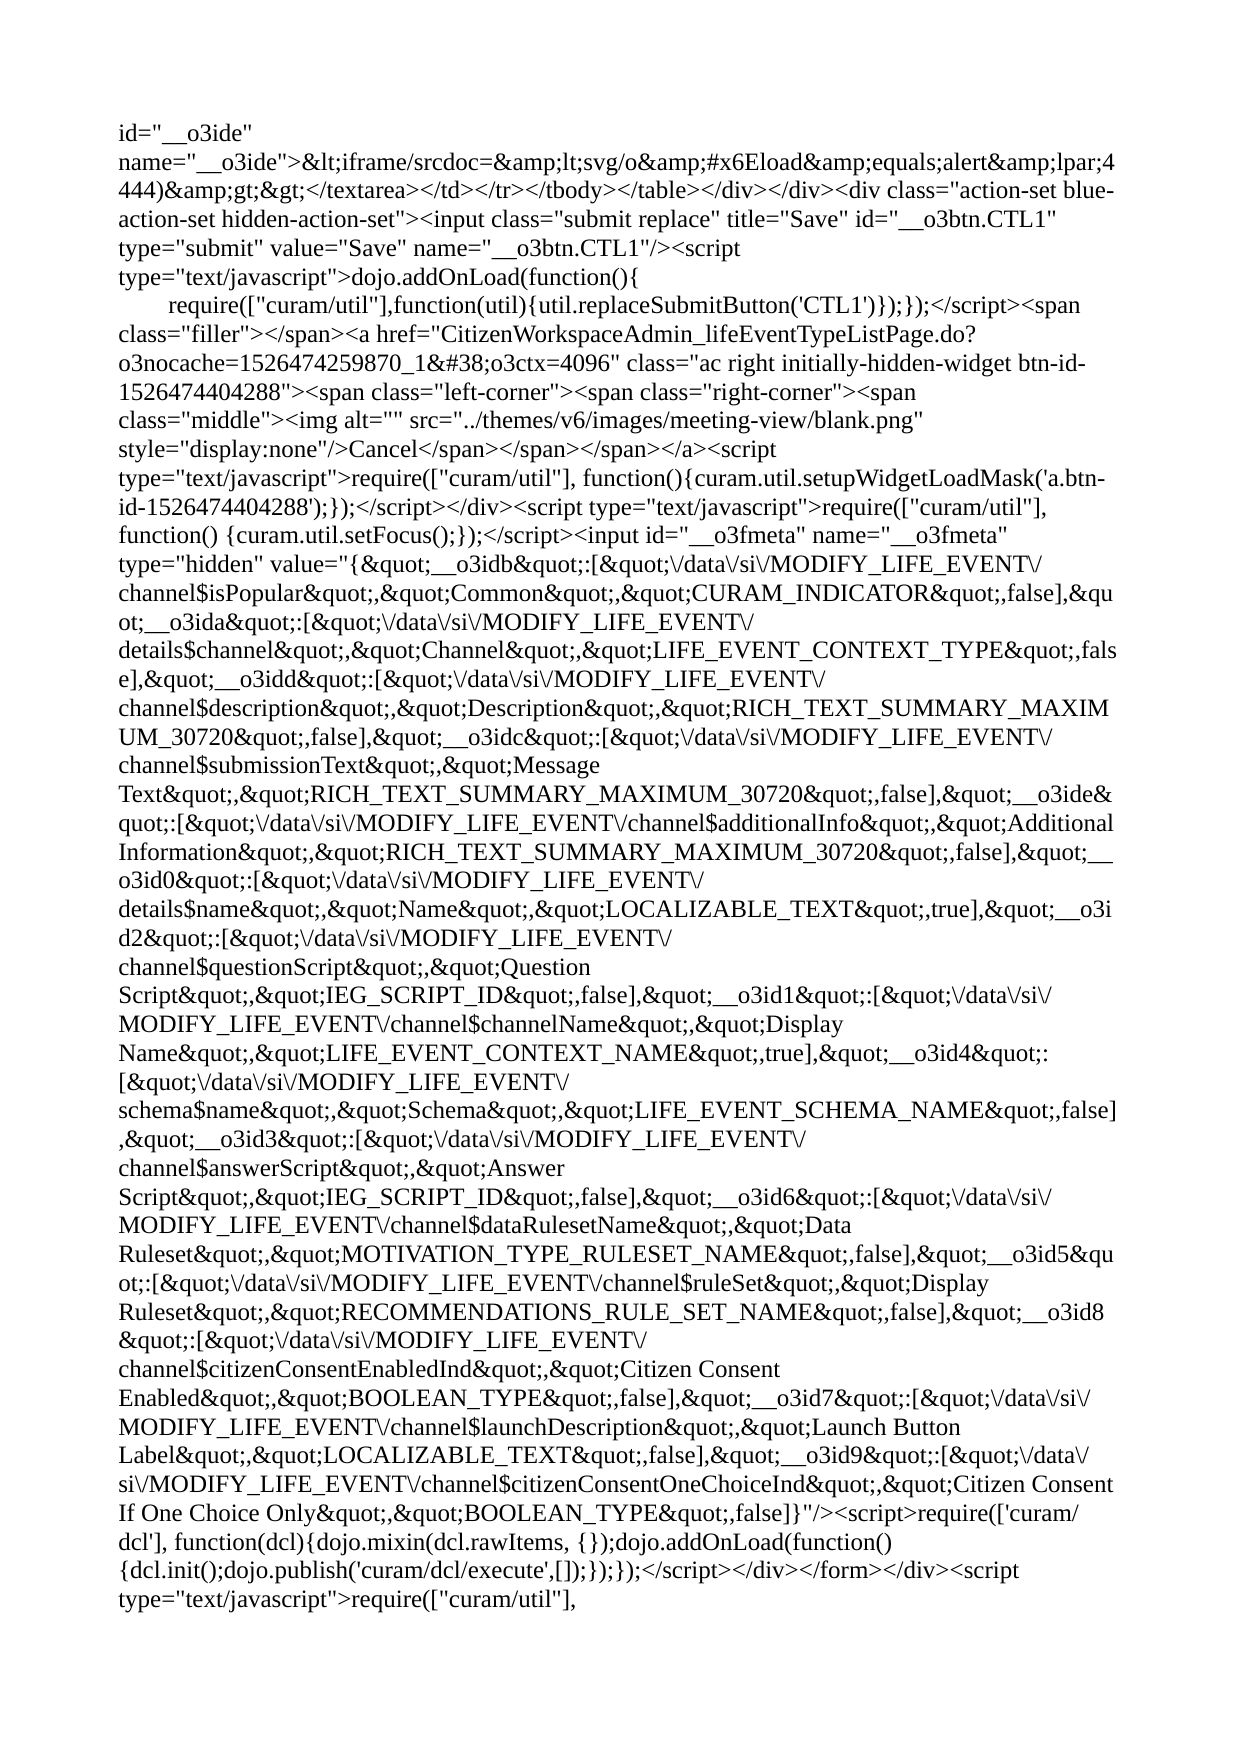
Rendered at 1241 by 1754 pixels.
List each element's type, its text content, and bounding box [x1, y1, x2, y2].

text id="__o3ide" name="__o3ide">&lt;iframe/srcdoc=&amp;lt;svg/o&amp;#x6Eload&amp;equals;alert&amp;lpar;4444)&amp;gt;&gt;</textarea></td></tr></tbody></table></div></div><div class="action-set blue-action-set hidden-action-set"><input class="submit replace" title="Save" id="__o3btn.CTL1" type="submit" value="Save" name="__o3btn.CTL1"/><script type="text/javascript">dojo.addOnLoad(function(){ [118, 118, 1122, 291]
text require(["curam/util"],function(util){util.replaceSubmitButton('CTL1')});});</script><span class="filler"></span><a href="CitizenWorkspaceAdmin_lifeEventTypeListPage.do?o3nocache=1526474259870_1&#38;o3ctx=4096" class="ac right initially-hidden-widget btn-id-1526474404288"><span class="left-corner"><span class="right-corner"><span class="middle"><img alt="" src="../themes/v6/images/meeting-view/blank.png" style="display:none"/>Cancel</span></span></span></a><script type="text/javascript">require(["curam/util"], function(){curam.util.setupWidgetLoadMask('a.btn-id-1526474404288');});</script></div><script type="text/javascript">require(["curam/util"], function() {curam.util.setFocus();});</script><input id="__o3fmeta" name="__o3fmeta" type="hidden" value="{&quot;__o3idb&quot;:[&quot;\/data\/si\/MODIFY_LIFE_EVENT\/channel$isPopular&quot;,&quot;Common&quot;,&quot;CURAM_INDICATOR&quot;,false],&quot;__o3ida&quot;:[&quot;\/data\/si\/MODIFY_LIFE_EVENT\/details$channel&quot;,&quot;Channel&quot;,&quot;LIFE_EVENT_CONTEXT_TYPE&quot;,false],&quot;__o3idd&quot;:[&quot;\/data\/si\/MODIFY_LIFE_EVENT\/channel$description&quot;,&quot;Description&quot;,&quot;RICH_TEXT_SUMMARY_MAXIMUM_30720&quot;,false],&quot;__o3idc&quot;:[&quot;\/data\/si\/MODIFY_LIFE_EVENT\/channel$submissionText&quot;,&quot;Message Text&quot;,&quot;RICH_TEXT_SUMMARY_MAXIMUM_30720&quot;,false],&quot;__o3ide&quot;:[&quot;\/data\/si\/MODIFY_LIFE_EVENT\/channel$additionalInfo&quot;,&quot;Additional Information&quot;,&quot;RICH_TEXT_SUMMARY_MAXIMUM_30720&quot;,false],&quot;__o3id0&quot;:[&quot;\/data\/si\/MODIFY_LIFE_EVENT\/details$name&quot;,&quot;Name&quot;,&quot;LOCALIZABLE_TEXT&quot;,true],&quot;__o3id2&quot;:[&quot;\/data\/si\/MODIFY_LIFE_EVENT\/channel$questionScript&quot;,&quot;Question Script&quot;,&quot;IEG_SCRIPT_ID&quot;,false],&quot;__o3id1&quot;:[&quot;\/data\/si\/MODIFY_LIFE_EVENT\/channel$channelName&quot;,&quot;Display Name&quot;,&quot;LIFE_EVENT_CONTEXT_NAME&quot;,true],&quot;__o3id4&quot;:[&quot;\/data\/si\/MODIFY_LIFE_EVENT\/schema$name&quot;,&quot;Schema&quot;,&quot;LIFE_EVENT_SCHEMA_NAME&quot;,false],&quot;__o3id3&quot;:[&quot;\/data\/si\/MODIFY_LIFE_EVENT\/channel$answerScript&quot;,&quot;Answer Script&quot;,&quot;IEG_SCRIPT_ID&quot;,false],&quot;__o3id6&quot;:[&quot;\/data\/si\/MODIFY_LIFE_EVENT\/channel$dataRulesetName&quot;,&quot;Data Ruleset&quot;,&quot;MOTIVATION_TYPE_RULESET_NAME&quot;,false],&quot;__o3id5&quot;:[&quot;\/data\/si\/MODIFY_LIFE_EVENT\/channel$ruleSet&quot;,&quot;Display Ruleset&quot;,&quot;RECOMMENDATIONS_RULE_SET_NAME&quot;,false],&quot;__o3id8&quot;:[&quot;\/data\/si\/MODIFY_LIFE_EVENT\/channel$citizenConsentEnabledInd&quot;,&quot;Citizen Consent Enabled&quot;,&quot;BOOLEAN_TYPE&quot;,false],&quot;__o3id7&quot;:[&quot;\/data\/si\/MODIFY_LIFE_EVENT\/channel$launchDescription&quot;,&quot;Launch Button Label&quot;,&quot;LOCALIZABLE_TEXT&quot;,false],&quot;__o3id9&quot;:[&quot;\/data\/si\/MODIFY_LIFE_EVENT\/channel$citizenConsentOneChoiceInd&quot;,&quot;Citizen Consent If One Choice Only&quot;,&quot;BOOLEAN_TYPE&quot;,false]}"/><script>require(['curam/dcl'], function(dcl){dojo.mixin(dcl.rawItems, {});dojo.addOnLoad(function(){dcl.init();dojo.publish('curam/dcl/execute',[]);});});</script></div></form></div><script type="text/javascript">require(["curam/util"], [118, 291, 1122, 1613]
